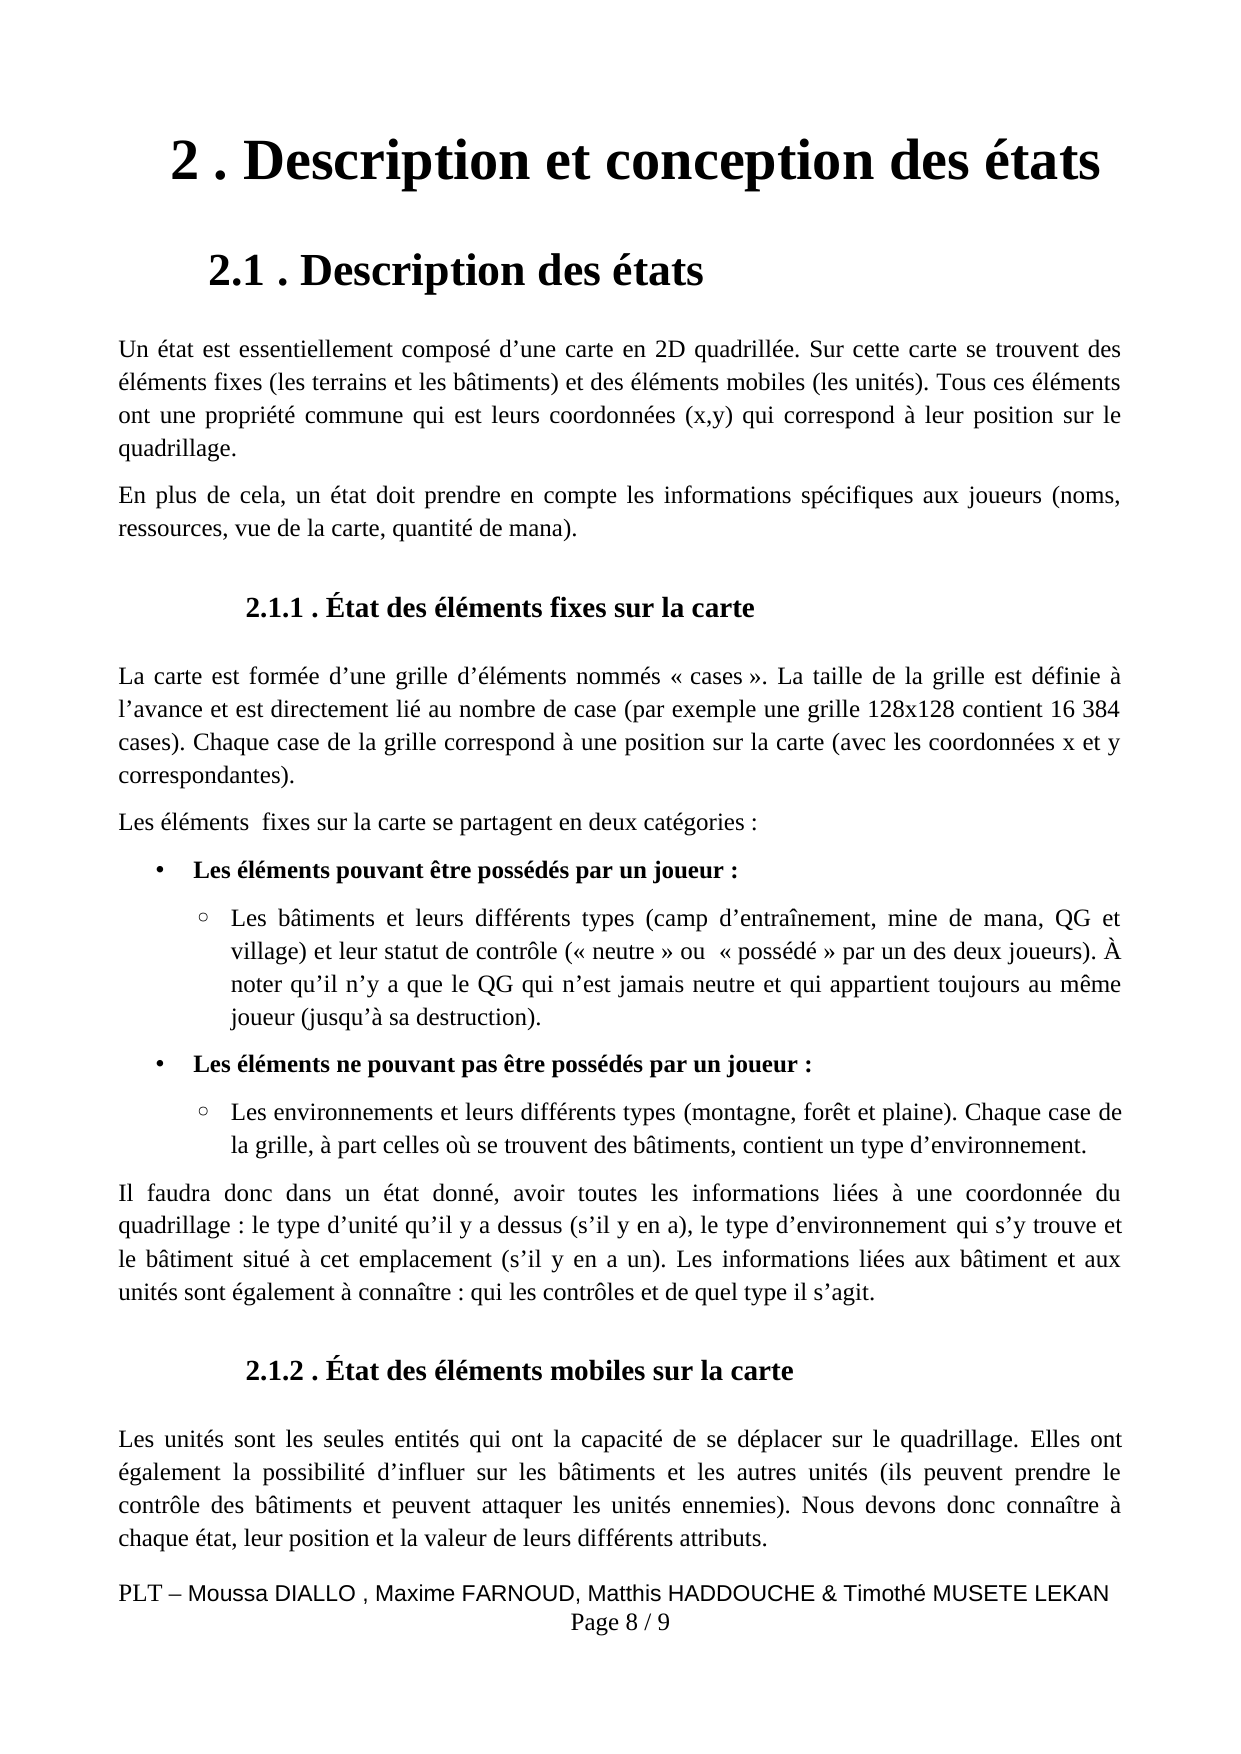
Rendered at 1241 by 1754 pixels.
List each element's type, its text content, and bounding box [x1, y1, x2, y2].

subtitle État des éléments fixes sur la carte [238, 590, 1122, 624]
text Un état est essentiellement composé d’une carte en 2D quadrillée. Sur cette carte se trouvent des éléments fixes (les terrains et les bâtiments) et des éléments mobiles (les unités). Tous ces éléments ont une propriété commune qui est leurs coordonnées (x,y) qui correspond à leur position sur le quadrillage. [118, 334, 1122, 462]
list Les environnements et leurs différents types (montagne, forêt et plaine). Chaque case de la grille, à part celles où se trouvent des bâtiments, contient un type d’environnement. [193, 1097, 1122, 1159]
text En plus de cela, un état doit prendre en compte les informations spécifiques aux joueurs (noms, ressources, vue de la carte, quantité de mana). [118, 480, 1122, 542]
text Les unités sont les seules entités qui ont la capacité de se déplacer sur le quadrillage. Elles ont également la possibilité d’influer sur les bâtiments et les autres unités (ils peuvent prendre le contrôle des bâtiments et peuvent attaquer les unités ennemies). Nous devons donc connaître à chaque état, leur position et la valeur de leurs différents attributs. [118, 1424, 1122, 1552]
list Les bâtiments et leurs différents types (camp d’entraînement, mine de mana, QG et village) et leur statut de contrôle (« neutre » ou « possédé » par un des deux joueurs). À noter qu’il n’y a que le QG qui n’est jamais neutre et qui appartient toujours au même joueur (jusqu’à sa destruction). [193, 903, 1122, 1031]
list Les éléments ne pouvant pas être possédés par un joueur : [156, 1049, 1122, 1078]
text La carte est formée d’une grille d’éléments nommés « cases ». La taille de la grille est définie à l’avance et est directement lié au nombre de case (par exemple une grille 128x128 contient 16 384 cases). Chaque case de la grille correspond à une position sur la carte (avec les coordonnées x et y correspondantes). [118, 661, 1122, 789]
text Il faudra donc dans un état donné, avoir toutes les informations liées à une coordonnée du quadrillage : le type d’unité qu’il y a dessus (s’il y en a), le type d’environnement qui s’y trouve et le bâtiment situé à cet emplacement (s’il y en a un). Les informations liées aux bâtiment et aux unités sont également à connaître : qui les contrôles et de quel type il s’agit. [118, 1178, 1122, 1305]
subtitle Description et conception des états [155, 125, 1122, 192]
subtitle Description des états [197, 242, 1122, 295]
list Les éléments pouvant être possédés par un joueur : [156, 855, 1122, 884]
subtitle État des éléments mobiles sur la carte [238, 1353, 1122, 1387]
text Les éléments fixes sur la carte se partagent en deux catégories : [118, 807, 1122, 836]
